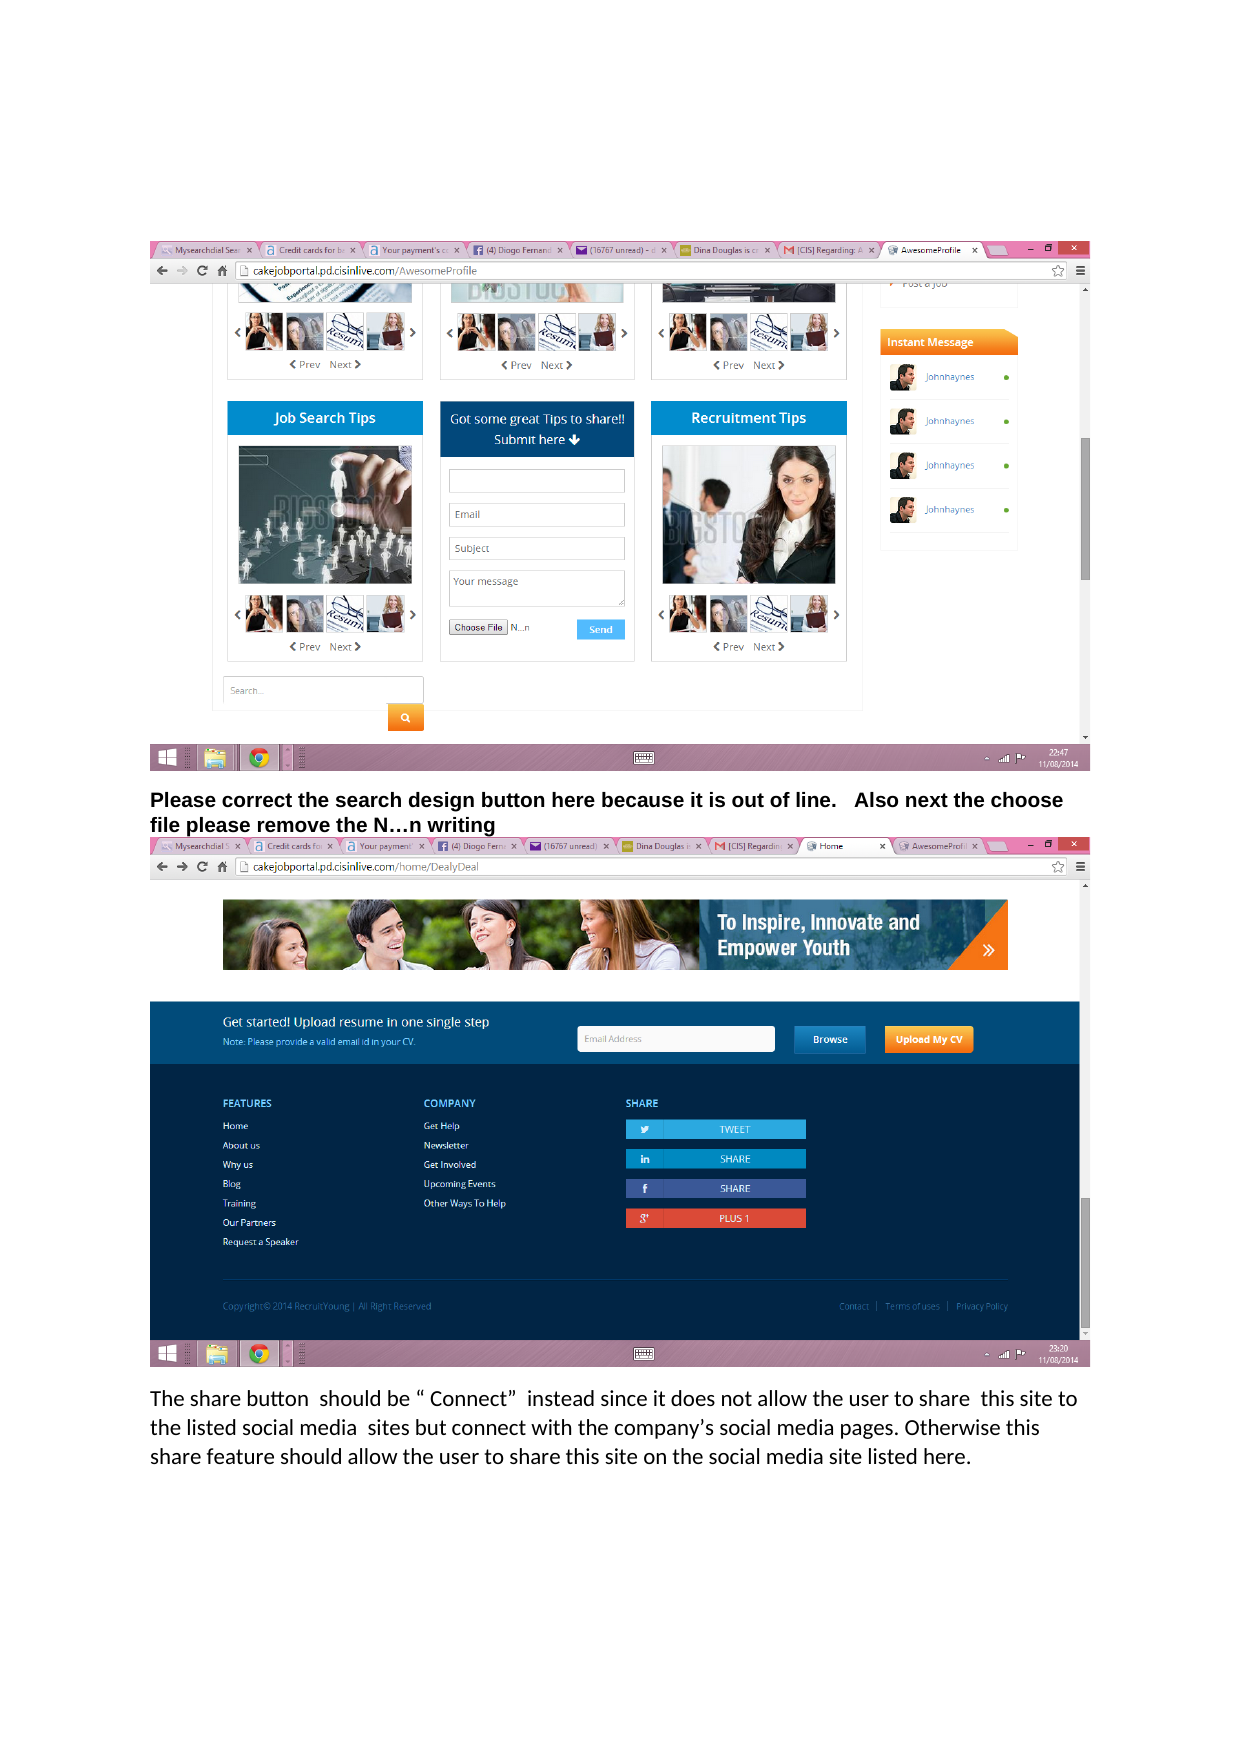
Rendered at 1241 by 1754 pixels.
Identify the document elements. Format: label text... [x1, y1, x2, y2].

text Please correct the search design button here because it is out of line. Also next the choose file please remove the N…n writing [150, 788, 1090, 837]
text The share button should be “ Connect” instead since it does not allow the user to share this site to the listed social media sites but connect with the company’s social media pages. Otherwise this share feature should allow the user to share this site on the social media site listed here. [150, 1384, 1090, 1470]
